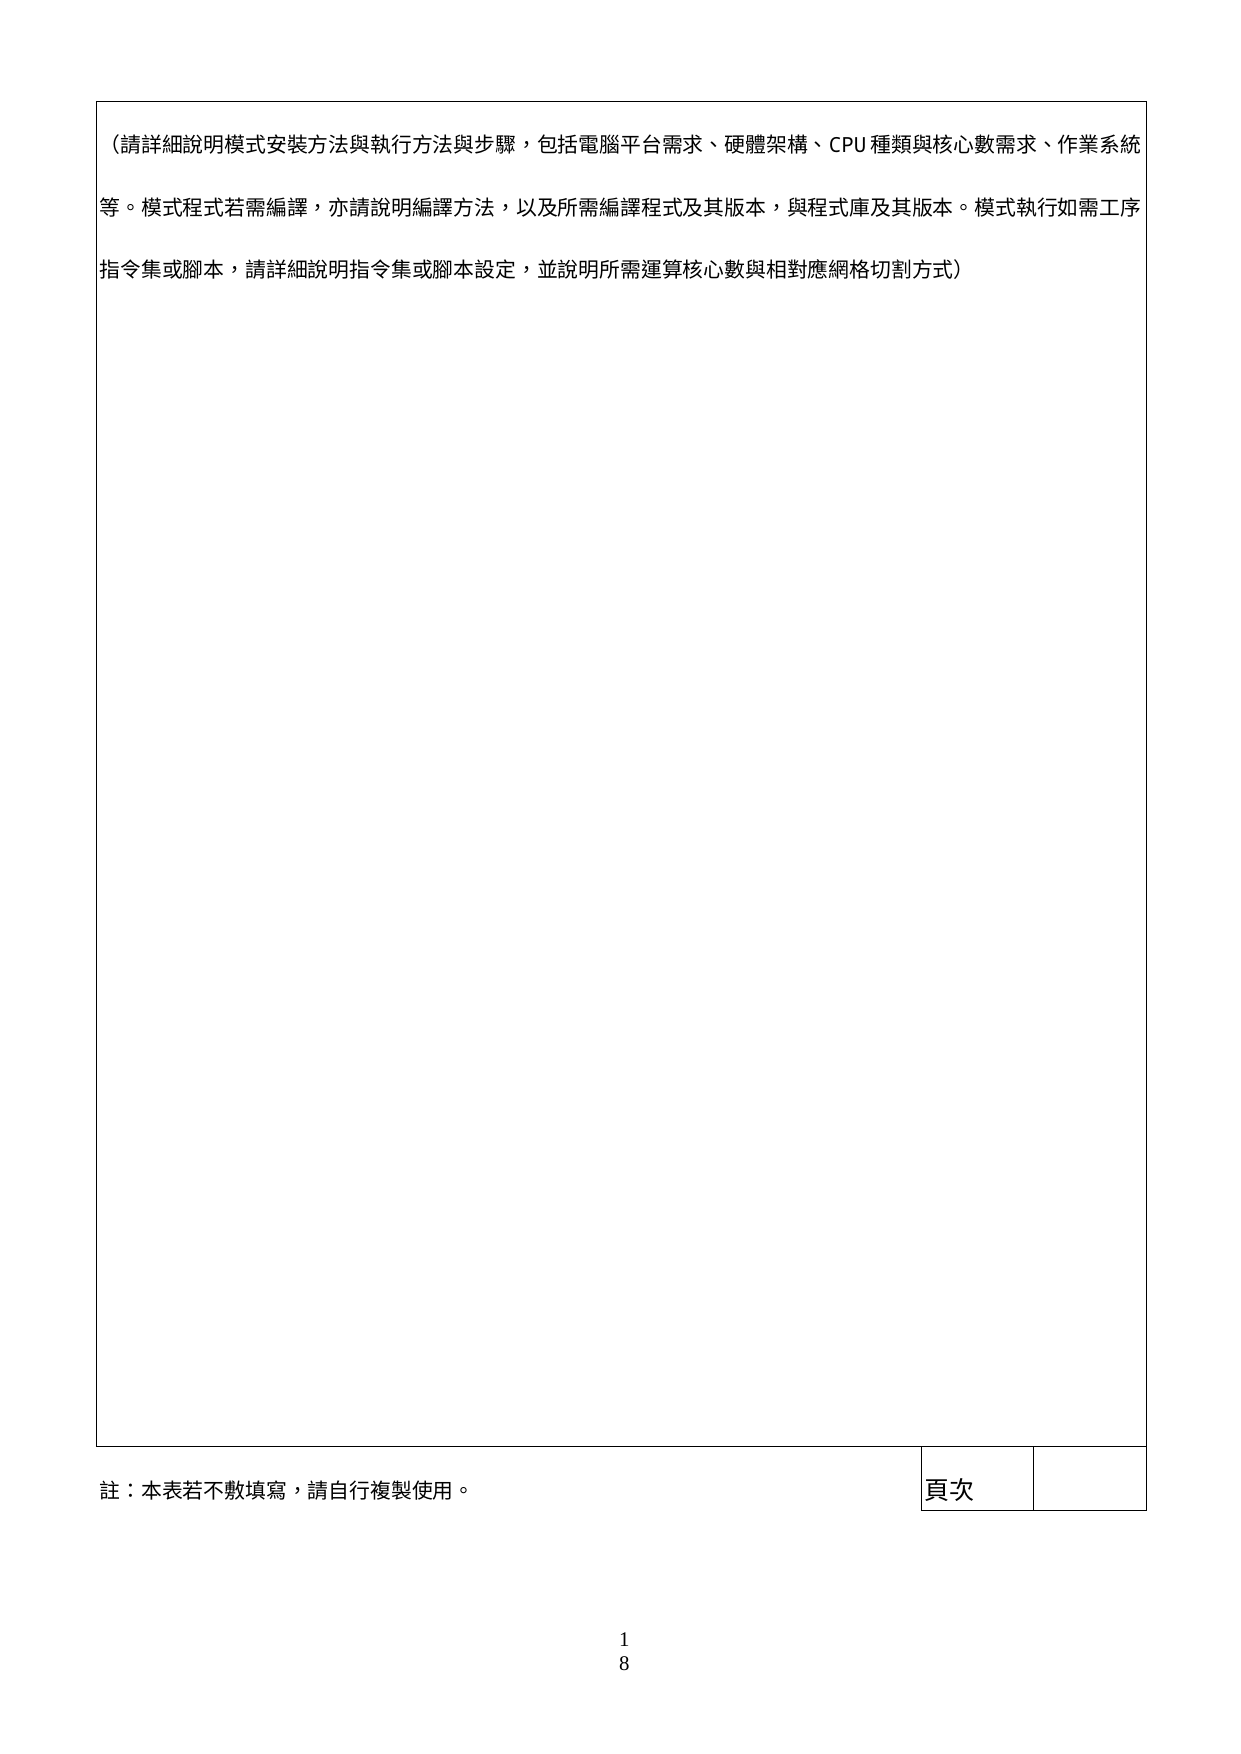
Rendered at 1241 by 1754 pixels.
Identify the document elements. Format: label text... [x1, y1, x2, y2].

table_cell 註：本表若不敷填寫，請自行複製使用。 [96, 1447, 921, 1510]
table_cell 頁次 [922, 1447, 1033, 1510]
table_cell [1034, 1447, 1146, 1510]
table_header （請詳細說明模式安裝方法與執行方法與步驟，包括電腦平台需求、硬體架構、CPU種類與核心數需求、作業系統等。模式程式若需編譯，亦請說明編譯方法，以及所需編譯程式及其版本，與程式庫及其版本。模式執行如需工序指令集或腳本，請詳細說明指令集或腳本設定，並說明所需運算核心數與相對應網格切割方式） [97, 102, 1146, 1446]
